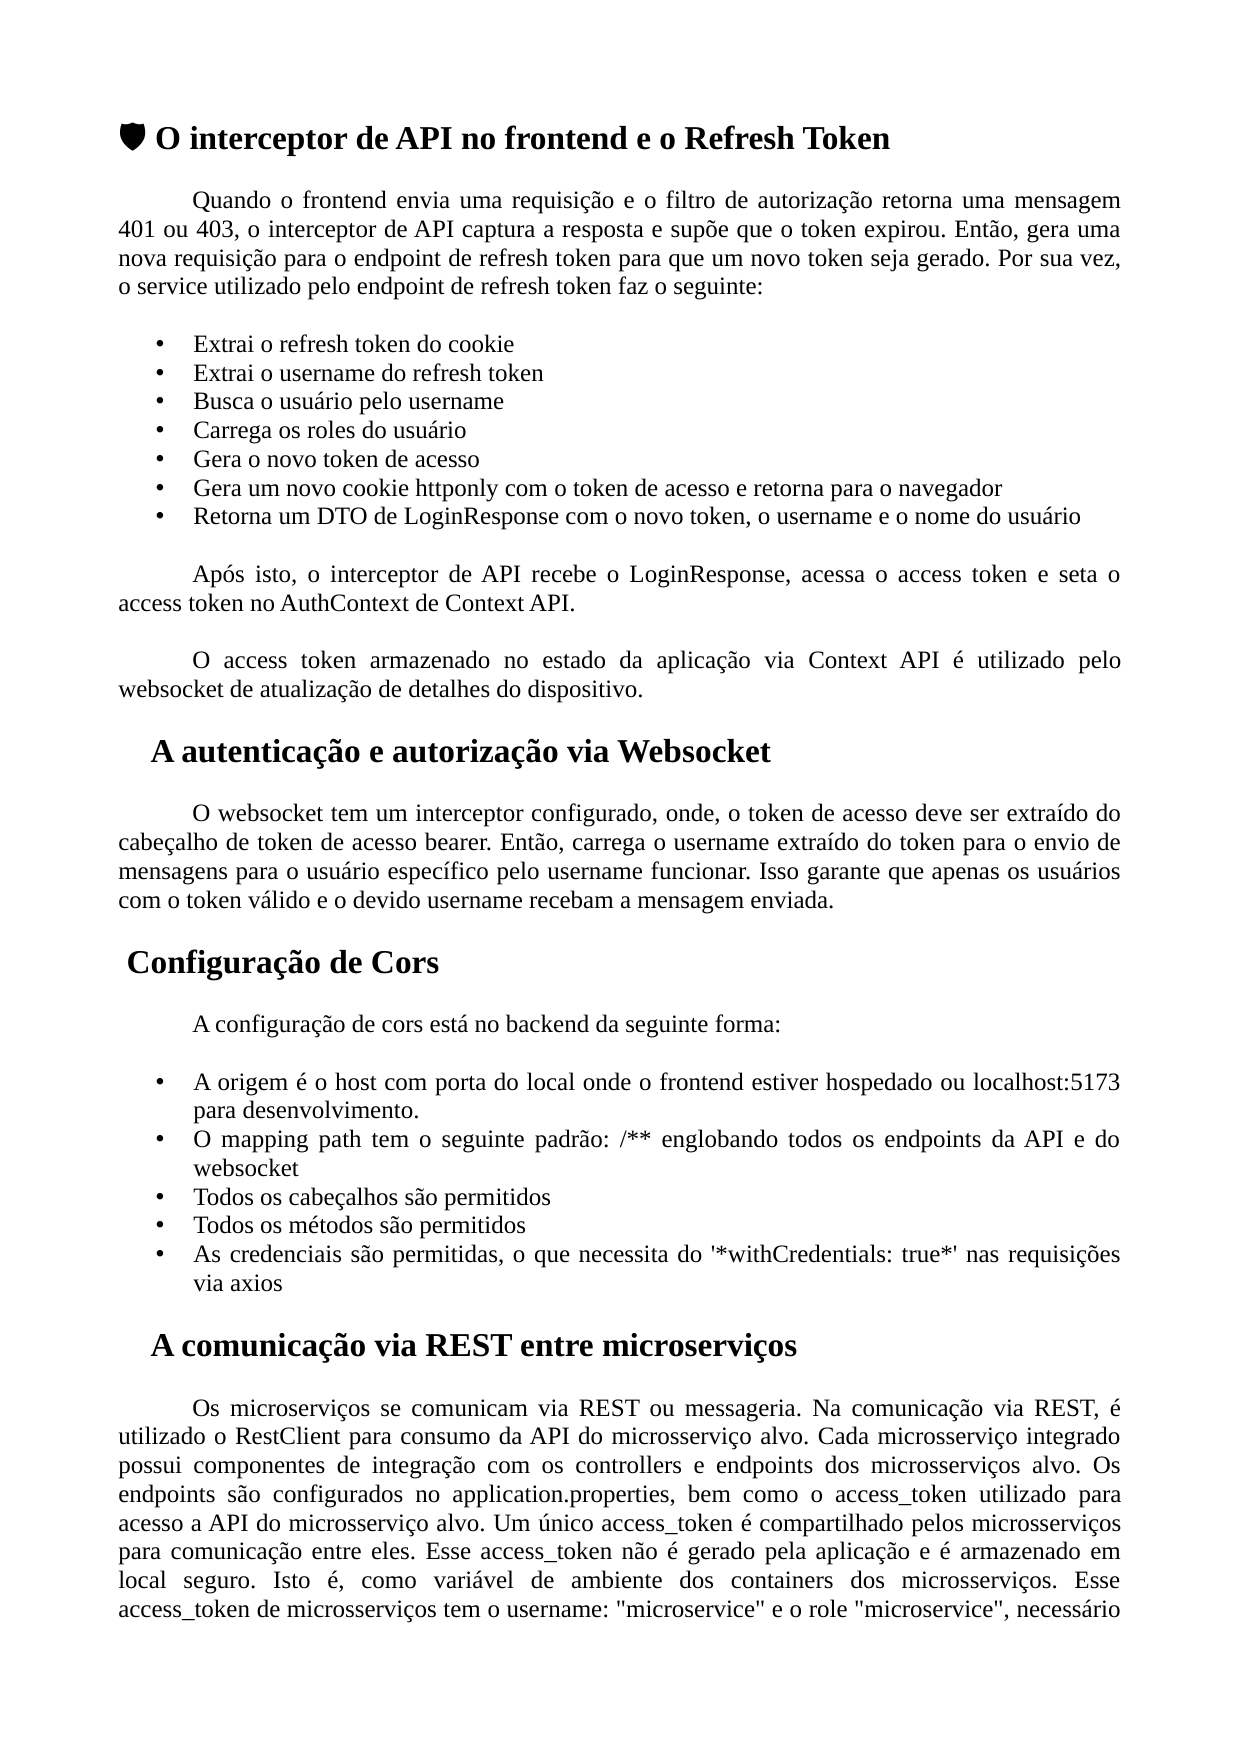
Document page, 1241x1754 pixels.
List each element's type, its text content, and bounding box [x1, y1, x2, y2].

list Busca o usuário pelo username [156, 386, 1122, 415]
list As credenciais são permitidas, o que necessita do '*withCredentials: true*' nas requisições via axios [156, 1239, 1122, 1297]
list Todos os cabeçalhos são permitidos [156, 1182, 1122, 1211]
list Todos os métodos são permitidos [156, 1211, 1122, 1239]
text Quando o frontend envia uma requisição e o filtro de autorização retorna uma mensagem 401 ou 403, o interceptor de API captura a resposta e supõe que o token expirou. Então, gera uma nova requisição para o endpoint de refresh token para que um novo token seja gerado. Por sua vez, o service utilizado pelo endpoint de refresh token faz o seguinte: [118, 185, 1122, 300]
list Retorna um DTO de LoginResponse com o novo token, o username e o nome do usuário [156, 501, 1122, 530]
list Extrai o refresh token do cookie [156, 329, 1122, 358]
text 👩‍💻 Configuração de Cors [118, 942, 1122, 981]
list O mapping path tem o seguinte padrão: /** englobando todos os endpoints da API e do websocket [156, 1124, 1122, 1182]
list Gera o novo token de acesso [156, 444, 1122, 473]
list Carrega os roles do usuário [156, 415, 1122, 444]
list A origem é o host com porta do local onde o frontend estiver hospedado ou localhost:5173 para desenvolvimento. [156, 1067, 1122, 1124]
text Os microserviços se comunicam via REST ou messageria. Na comunicação via REST, é utilizado o RestClient para consumo da API do microsserviço alvo. Cada microsserviço integrado possui componentes de integração com os controllers e endpoints dos microsserviços alvo. Os endpoints são configurados no application.properties, bem como o access_token utilizado para acesso a API do microsserviço alvo. Um único access_token é compartilhado pelos microsserviços para comunicação entre eles. Esse access_token não é gerado pela aplicação e é armazenado em local seguro. Isto é, como variável de ambiente dos containers dos microsserviços. Esse access_token de microsserviços tem o username: "microservice" e o role "microservice", necessário [118, 1393, 1122, 1623]
list Extrai o username do refresh token [156, 358, 1122, 386]
text 🛡️ O interceptor de API no frontend e o Refresh Token [118, 118, 1122, 156]
list Gera um novo cookie httponly com o token de acesso e retorna para o navegador [156, 473, 1122, 501]
text 📡 A autenticação e autorização via Websocket [118, 731, 1122, 770]
text O websocket tem um interceptor configurado, onde, o token de acesso deve ser extraído do cabeçalho de token de acesso bearer. Então, carrega o username extraído do token para o envio de mensagens para o usuário específico pelo username funcionar. Isso garante que apenas os usuários com o token válido e o devido username recebam a mensagem enviada. [118, 798, 1122, 913]
text Após isto, o interceptor de API recebe o LoginResponse, acessa o access token e seta o access token no AuthContext de Context API. [118, 559, 1122, 616]
text A configuração de cors está no backend da seguinte forma: [118, 1009, 1122, 1038]
text 🔗 A comunicação via REST entre microserviços [118, 1326, 1122, 1364]
text O access token armazenado no estado da aplicação via Context API é utilizado pelo websocket de atualização de detalhes do dispositivo. [118, 645, 1122, 703]
